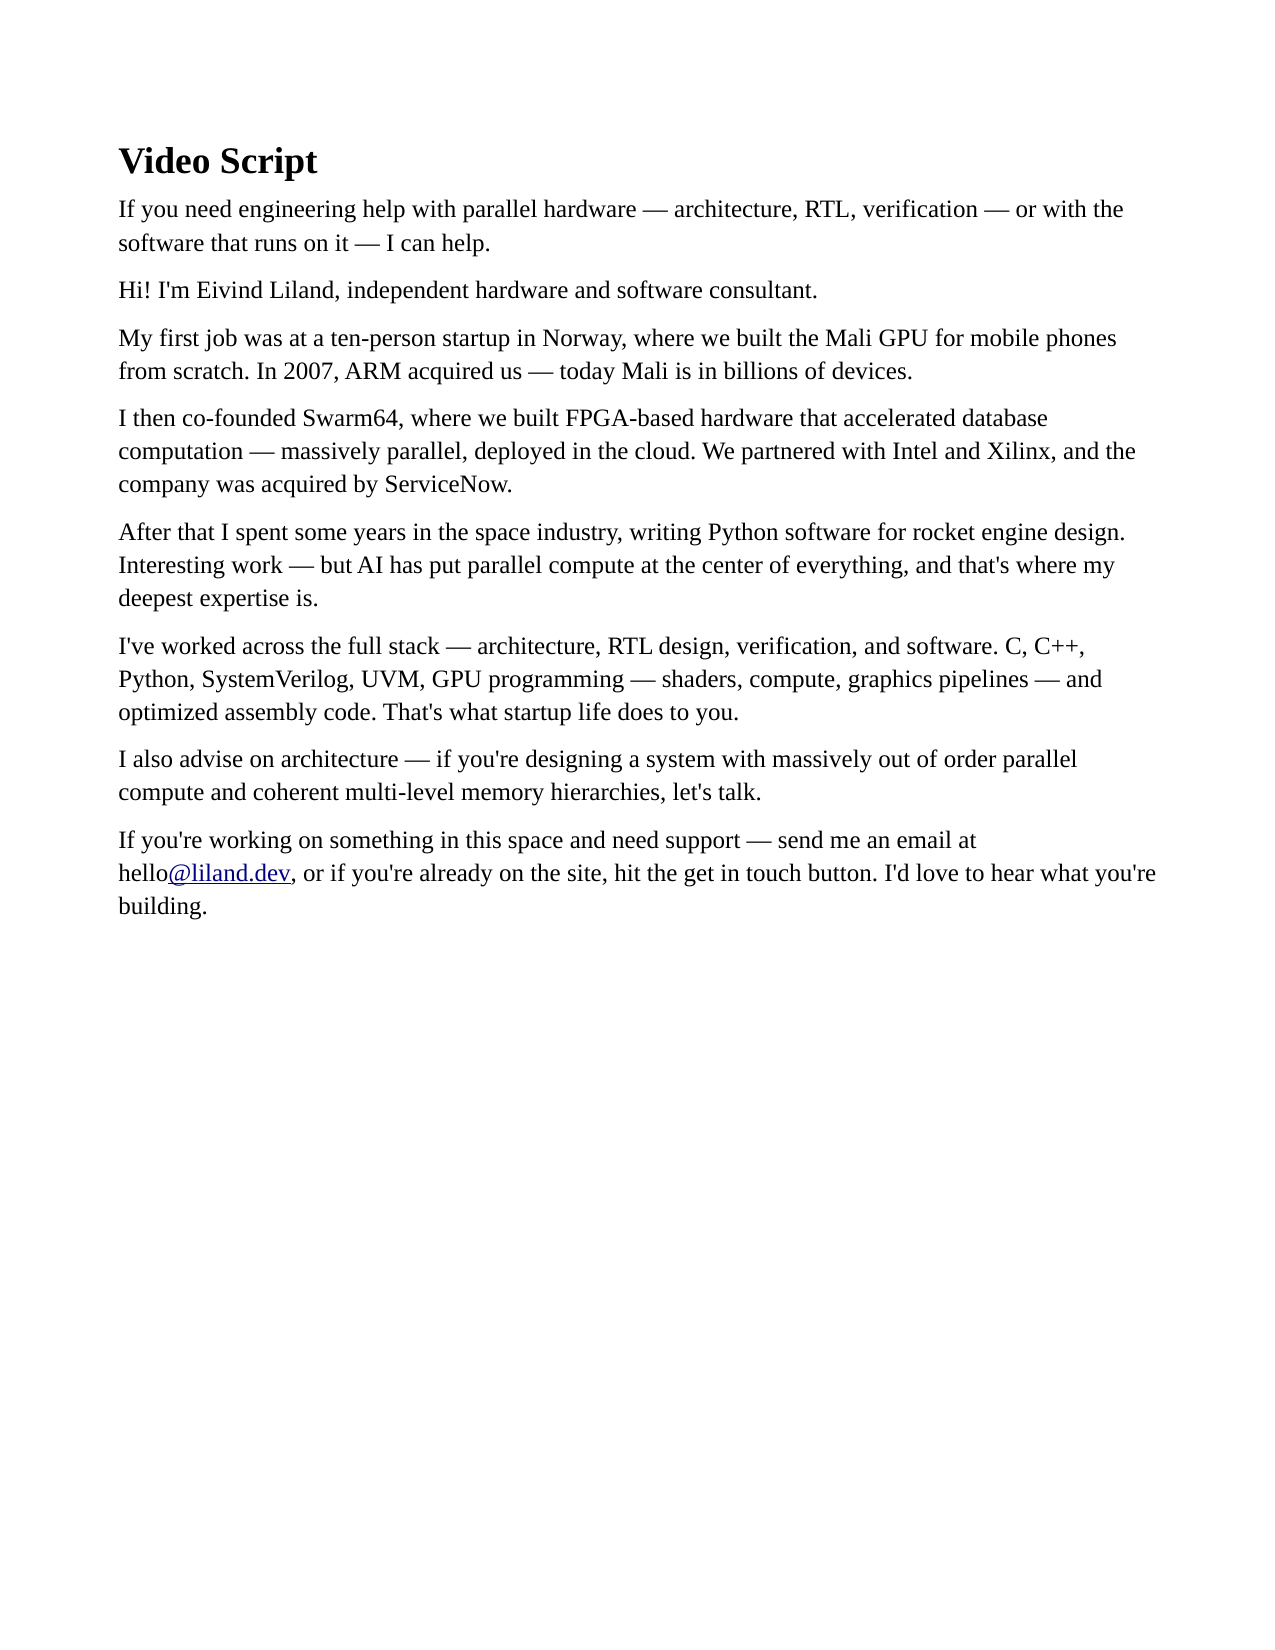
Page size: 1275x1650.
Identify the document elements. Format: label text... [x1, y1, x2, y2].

text I then co-founded Swarm64, where we built FPGA-based hardware that accelerated database computation — massively parallel, deployed in the cloud. We partnered with Intel and Xilinx, and the company was acquired by ServiceNow. [118, 403, 1157, 498]
subtitle Video Script [118, 139, 1157, 182]
text If you need engineering help with parallel hardware — architecture, RTL, verification — or with the software that runs on it — I can help. [118, 194, 1157, 256]
text I also advise on architecture — if you're designing a system with massively out of order parallel compute and coherent multi-level memory hierarchies, let's talk. [118, 744, 1157, 806]
text I've worked across the full stack — architecture, RTL design, verification, and software. C, C++, Python, SystemVerilog, UVM, GPU programming — shaders, compute, graphics pipelines — and optimized assembly code. That's what startup life does to you. [118, 631, 1157, 726]
text After that I spent some years in the space industry, writing Python software for rocket engine design. Interesting work — but AI has put parallel compute at the center of everything, and that's where my deepest expertise is. [118, 517, 1157, 612]
text If you're working on something in this space and need support — send me an email at hello@liland.dev, or if you're already on the site, hit the get in touch button. I'd love to hear what you're building. [118, 825, 1157, 920]
text Hi! I'm Eivind Liland, independent hardware and software consultant. [118, 275, 1157, 304]
text My first job was at a ten-person startup in Norway, where we built the Mali GPU for mobile phones from scratch. In 2007, ARM acquired us — today Mali is in billions of devices. [118, 323, 1157, 384]
